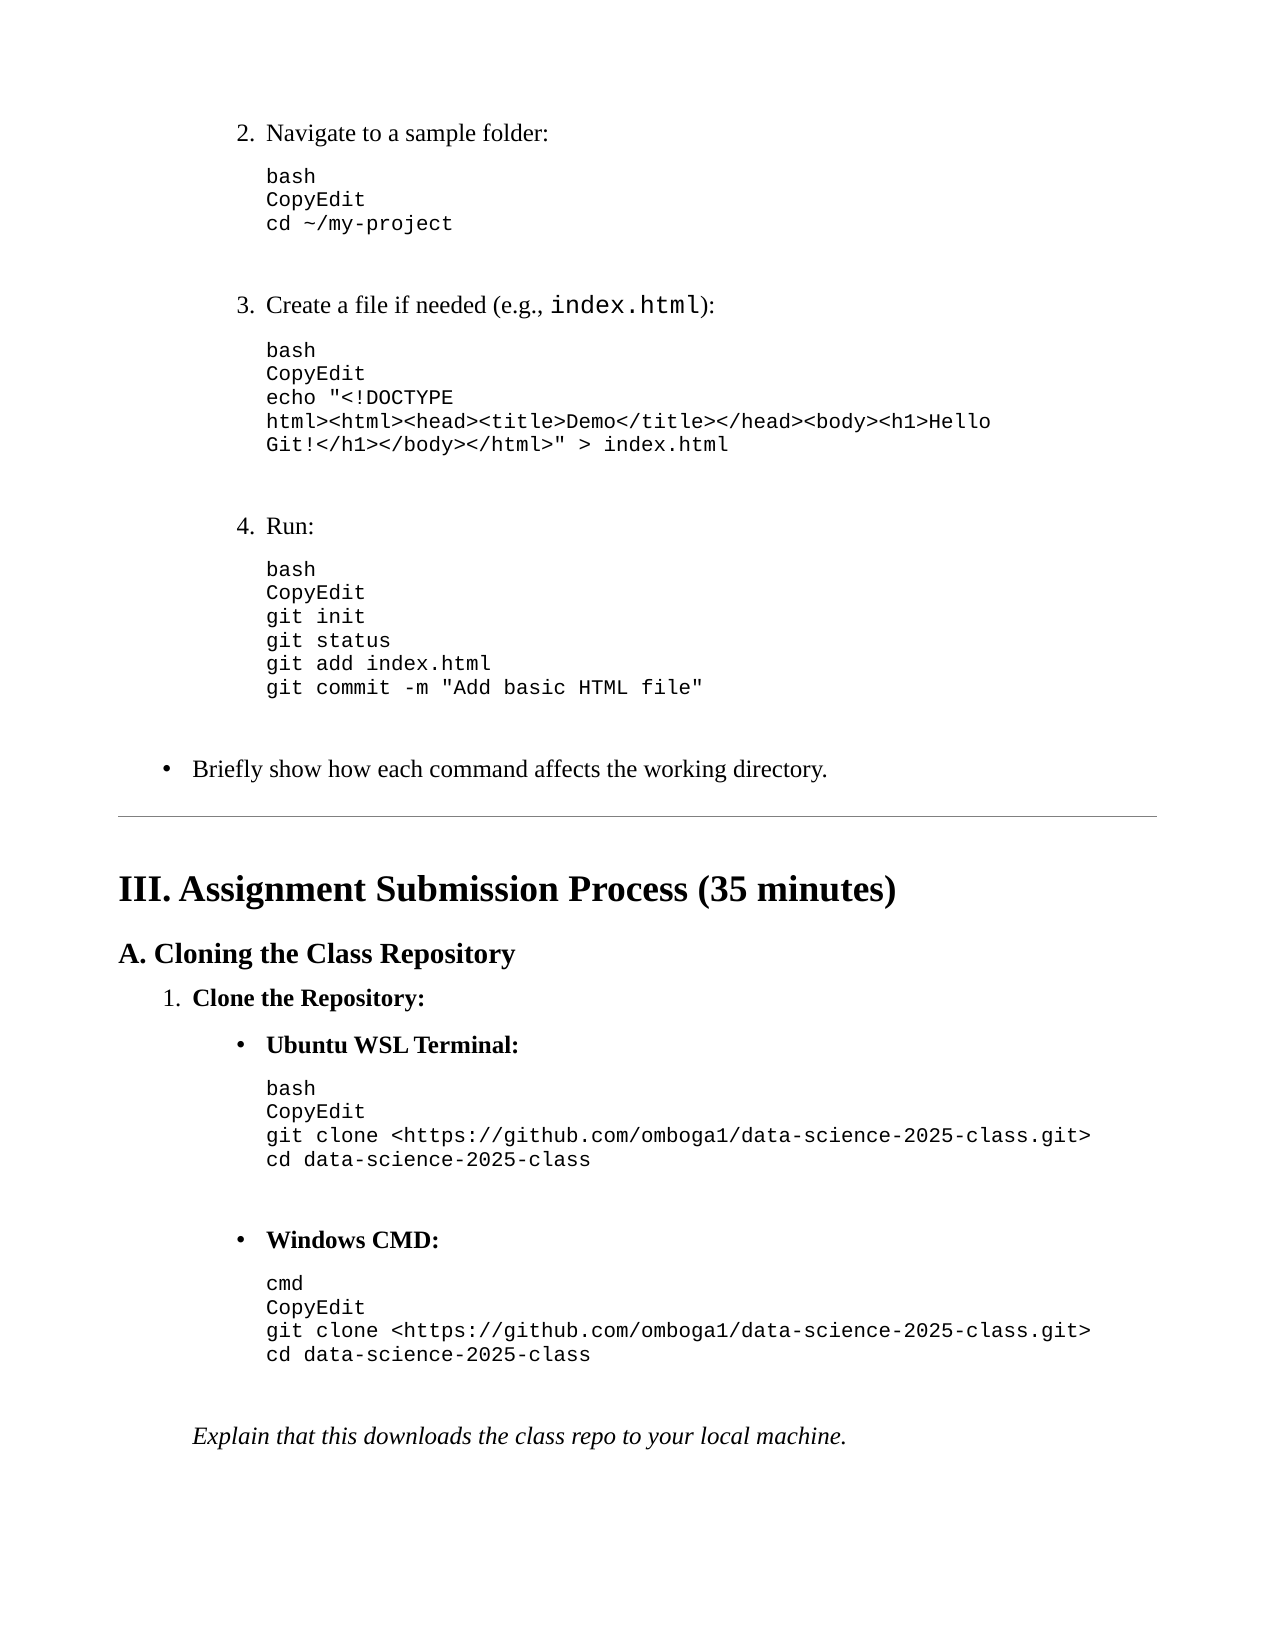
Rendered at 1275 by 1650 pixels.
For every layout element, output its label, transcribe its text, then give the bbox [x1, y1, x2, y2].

list bash [236, 1078, 1157, 1102]
list CopyEdit [236, 363, 1157, 387]
list bash [236, 166, 1157, 189]
list CopyEdit [236, 1102, 1157, 1125]
list cd data-science-2025-class [236, 1149, 1157, 1172]
list CopyEdit [236, 1297, 1157, 1321]
list git clone <https://github.com/omboga1/data-science-2025-class.git> [236, 1125, 1157, 1149]
list cd ~/my-project [236, 213, 1157, 237]
list Briefly show how each command affects the working directory. [162, 754, 1157, 782]
list bash [236, 340, 1157, 363]
list git status [236, 630, 1157, 653]
list cmd [236, 1273, 1157, 1297]
list cd data-science-2025-class [236, 1344, 1157, 1368]
list git add index.html [236, 653, 1157, 677]
subtitle III. Assignment Submission Process (35 minutes) [118, 866, 1157, 909]
subtitle A. Cloning the Class Repository [118, 937, 1157, 970]
list Ubuntu WSL Terminal: [236, 1030, 1157, 1059]
list Navigate to a sample folder: [236, 118, 1157, 147]
list CopyEdit [236, 582, 1157, 606]
list Run: [236, 511, 1157, 540]
list git init [236, 606, 1157, 630]
list CopyEdit [236, 189, 1157, 213]
list Windows CMD: [236, 1226, 1157, 1254]
list bash [236, 559, 1157, 582]
list git clone <https://github.com/omboga1/data-science-2025-class.git> [236, 1321, 1157, 1344]
list echo "<!DOCTYPE html><html><head><title>Demo</title></head><body><h1>Hello Git!</h1></body></html>" > index.html [236, 387, 1157, 458]
list Create a file if needed (e.g., index.html): [236, 290, 1157, 321]
list Clone the Repository: [162, 983, 1157, 1011]
list Explain that this downloads the class repo to your local machine. [162, 1421, 1157, 1450]
list git commit -m "Add basic HTML file" [236, 677, 1157, 701]
